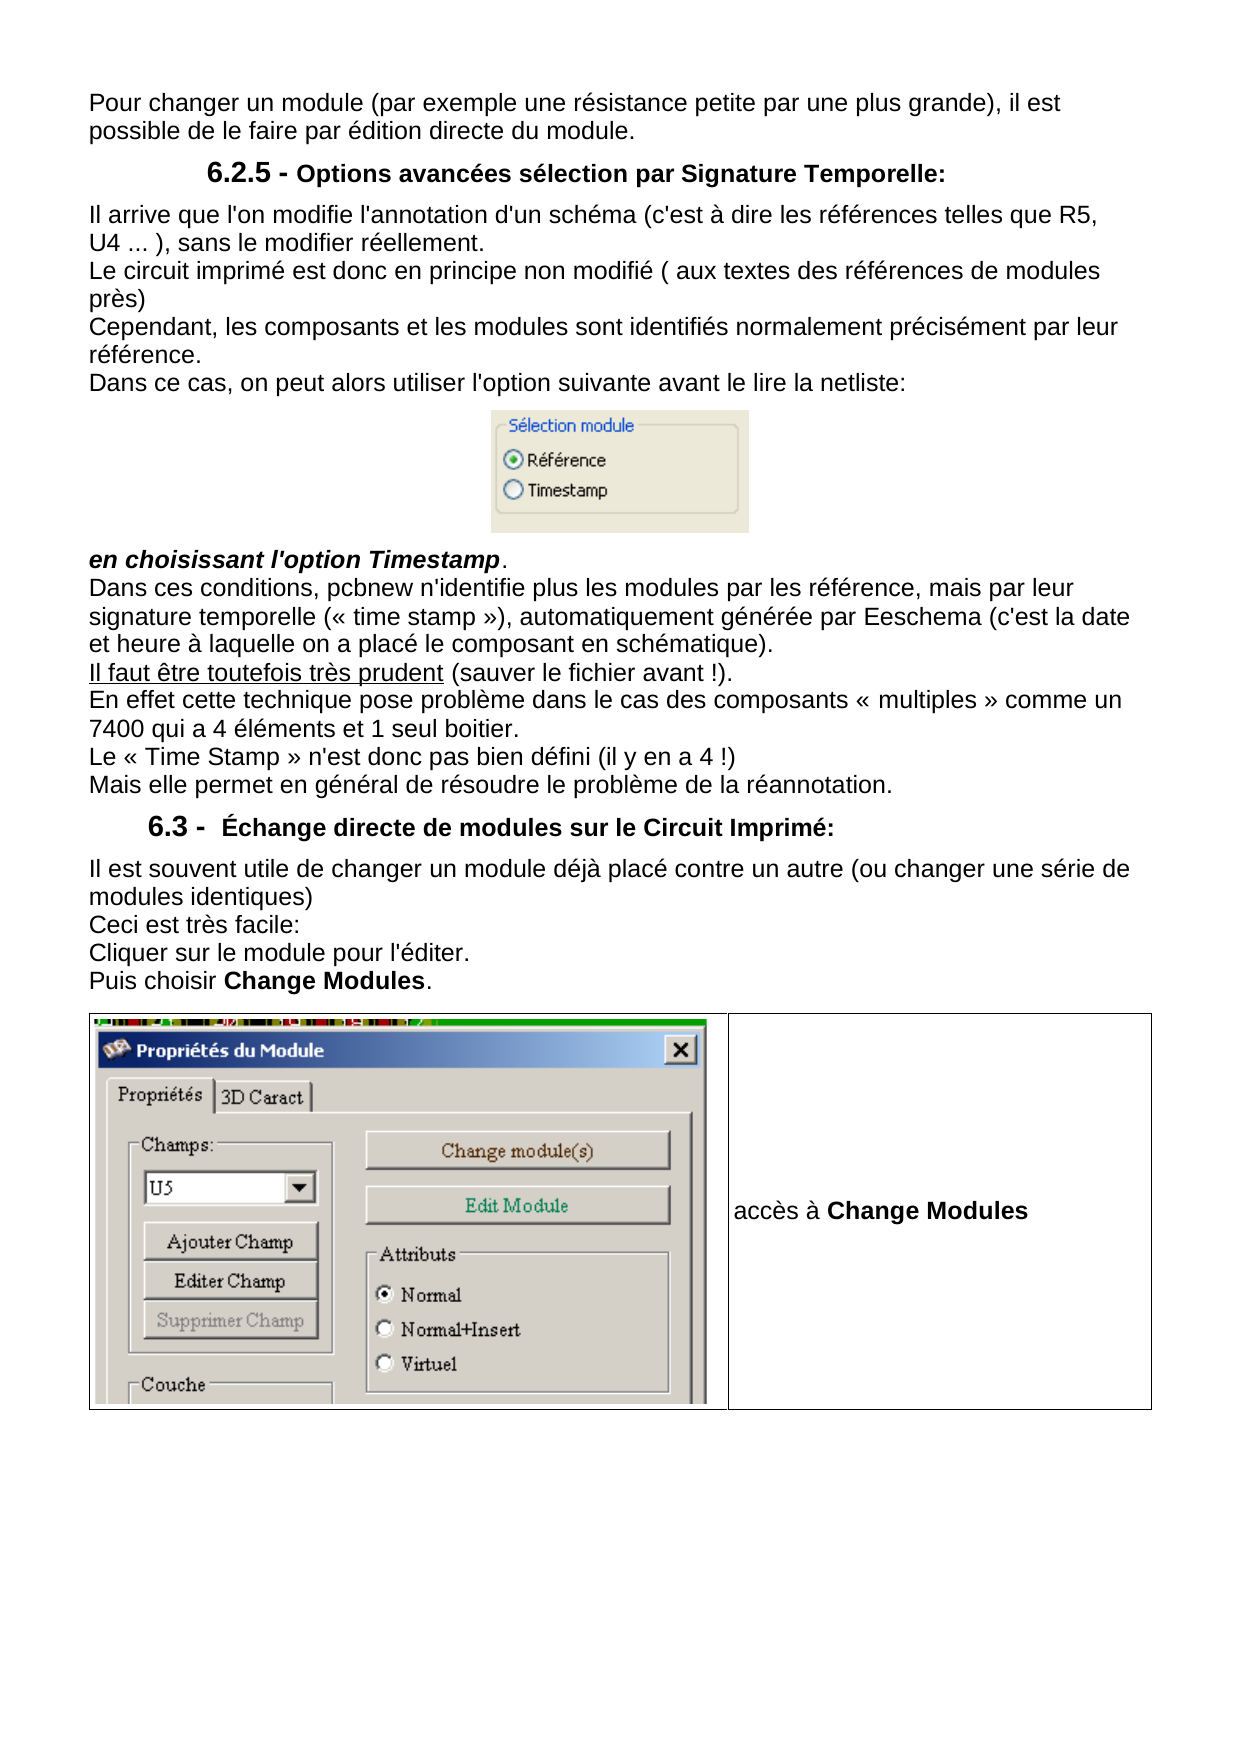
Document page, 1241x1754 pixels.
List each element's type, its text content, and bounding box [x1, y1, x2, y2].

picture [491, 410, 749, 533]
text Dans ces conditions, pcbnew n'identifie plus les modules par les référence, mais par leur signature temporelle (« time stamp »), automatiquement générée par Eeschema (c'est la date et heure à laquelle on a placé le composant en schématique). [88, 574, 1152, 658]
subtitle Échange directe de modules sur le Circuit Imprimé: [148, 810, 1152, 843]
text Cliquer sur le module pour l'éditer. [88, 939, 1152, 967]
text Il arrive que l'on modifie l'annotation d'un schéma (c'est à dire les références telles que R5, U4 ... ), sans le modifier réellement. [88, 201, 1152, 257]
text Le « Time Stamp » n'est donc pas bien défini (il y en a 4 !) [88, 742, 1152, 771]
text Pour changer un module (par exemple une résistance petite par une plus grande), il est possible de le faire par édition directe du module. [88, 88, 1152, 144]
picture [94, 1019, 707, 1404]
text Cependant, les composants et les modules sont identifiés normalement précisément par leur référence. [88, 313, 1152, 369]
text en choisissant l'option Timestamp. [88, 546, 1152, 574]
text Il est souvent utile de changer un module déjà placé contre un autre (ou changer une série de modules identiques) [88, 854, 1152, 911]
text Ceci est très facile: [88, 911, 1152, 939]
text En effet cette technique pose problème dans le cas des composants « multiples » comme un 7400 qui a 4 éléments et 1 seul boitier. [88, 686, 1152, 742]
text Dans ce cas, on peut alors utiliser l'option suivante avant le lire la netliste: [88, 369, 1152, 397]
text Puis choisir Change Modules. [88, 967, 1152, 995]
text Mais elle permet en général de résoudre le problème de la réannotation. [88, 771, 1152, 798]
table_header [90, 1014, 727, 1409]
text Le circuit imprimé est donc en principe non modifié ( aux textes des références de modules près) [88, 257, 1152, 313]
subtitle Options avancées sélection par Signature Temporelle: [207, 156, 1152, 189]
text Il faut être toutefois très prudent (sauver le fichier avant !). [88, 658, 1152, 686]
table_header accès à Change Modules [729, 1014, 1151, 1409]
